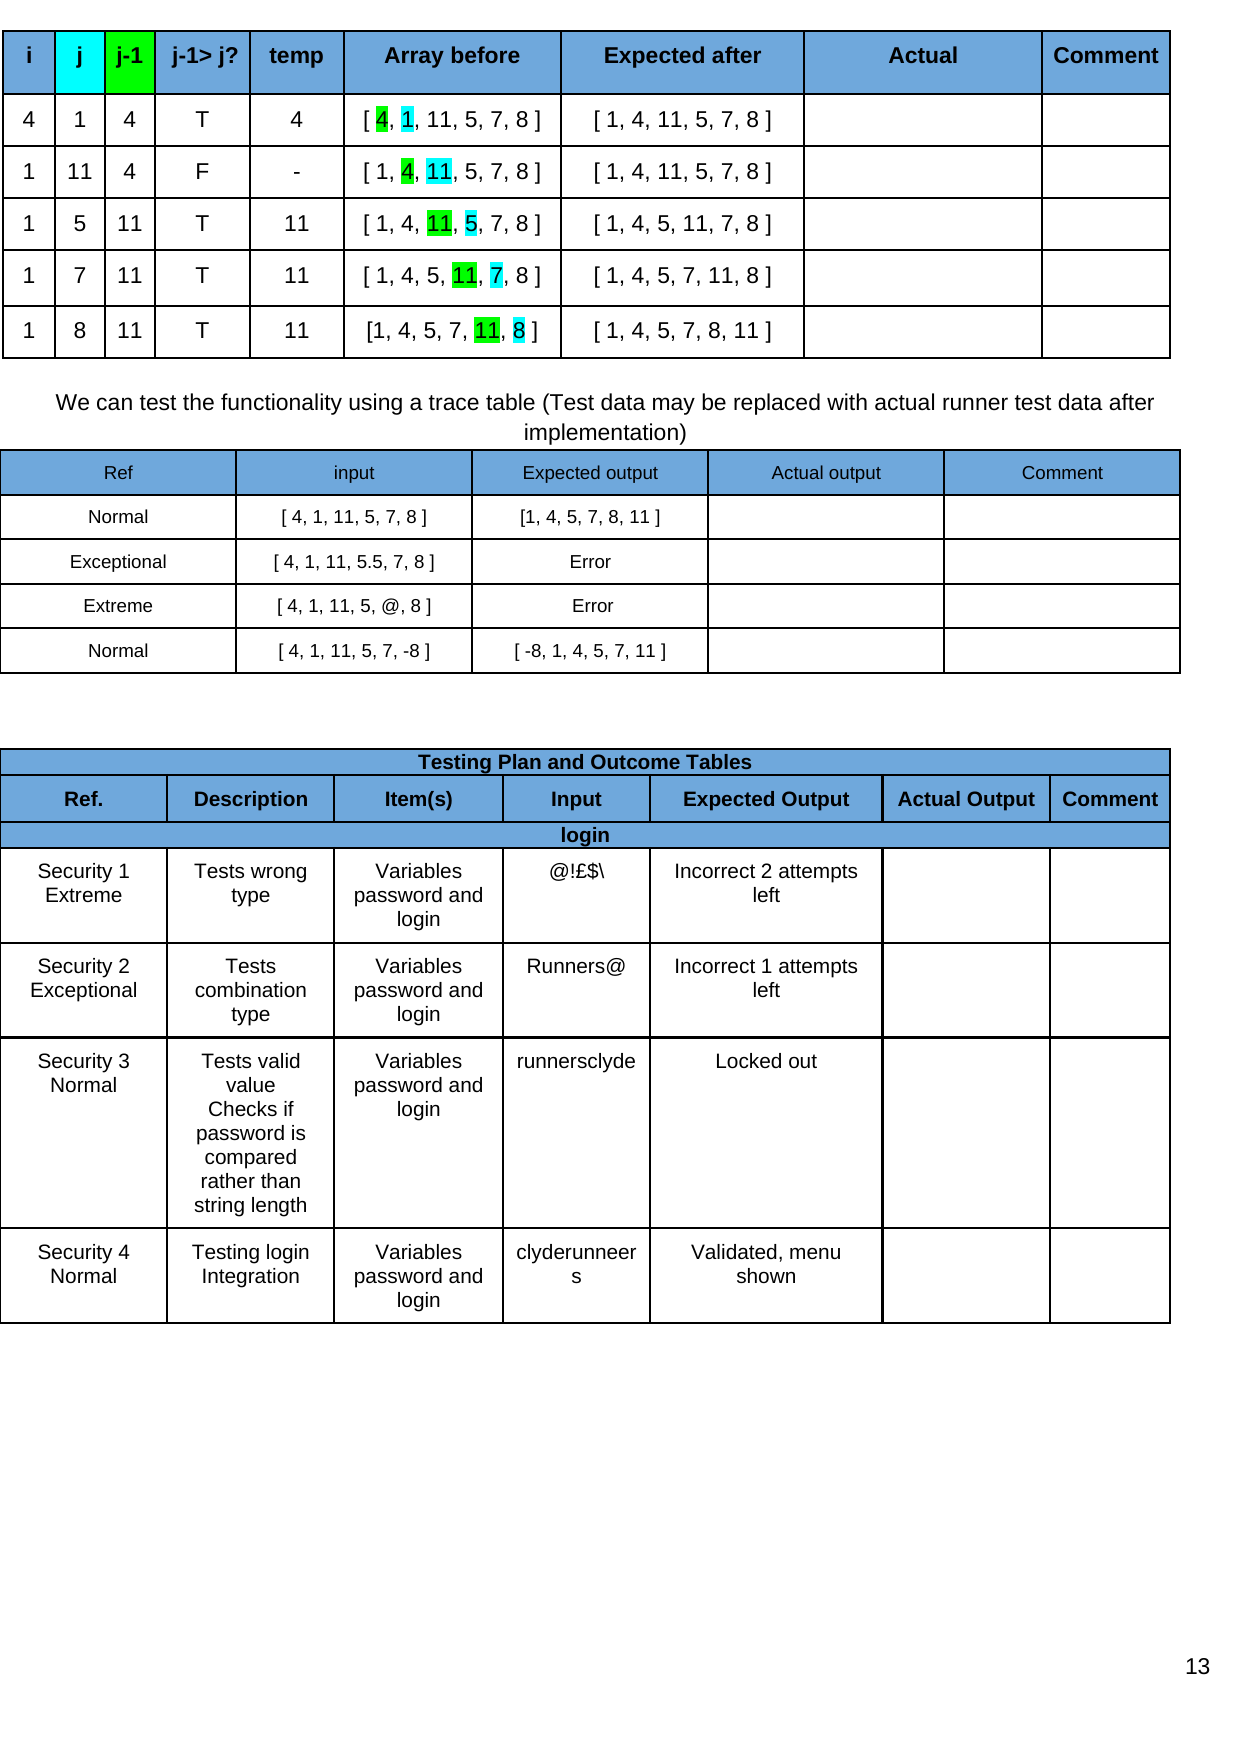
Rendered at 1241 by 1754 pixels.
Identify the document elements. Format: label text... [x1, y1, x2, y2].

table_cell [1051, 1229, 1169, 1322]
table_cell 11 [251, 251, 343, 304]
table_cell T [156, 199, 249, 249]
table_cell 11 [251, 307, 343, 357]
table_cell [1043, 147, 1169, 197]
table_cell Comment [1051, 776, 1169, 821]
table_cell [1051, 849, 1169, 942]
table_cell 5 [56, 199, 104, 249]
table_cell 1 [4, 251, 54, 304]
table_cell [945, 496, 1179, 538]
table_cell Tests combination type [168, 944, 333, 1036]
table_cell Security 4 Normal [1, 1229, 166, 1322]
table_header Expected output [473, 451, 707, 494]
table_cell Error [473, 585, 707, 627]
table_cell Actual Output [884, 776, 1049, 821]
table_cell T [156, 307, 249, 357]
table_cell [884, 944, 1049, 1036]
table_cell T [156, 95, 249, 145]
table_cell [805, 147, 1041, 197]
table_cell Locked out [651, 1039, 881, 1227]
table_cell runnersclyde [504, 1039, 649, 1227]
table_cell [1043, 199, 1169, 249]
table_cell 7 [56, 251, 104, 304]
table_cell Variables password and login [335, 1229, 502, 1322]
table_header j-1> j? [156, 32, 249, 93]
table_cell Runners@ [504, 944, 649, 1036]
table_cell [ 1, 4, 5, 11, 7, 8 ] [562, 199, 803, 249]
table_header Array before [345, 32, 560, 93]
table_cell [1043, 251, 1169, 304]
table_header j [56, 32, 104, 93]
table_cell [1051, 944, 1169, 1036]
table_cell 8 [56, 307, 104, 357]
table_header Actual output [709, 451, 943, 494]
table_cell T [156, 251, 249, 304]
table_header j-1 [106, 32, 154, 93]
table_cell [1043, 307, 1169, 357]
table_cell Input [504, 776, 649, 821]
table_cell 1 [4, 307, 54, 357]
table_cell [884, 849, 1049, 942]
table_cell [ 1, 4, 11, 5, 7, 8 ] [345, 147, 560, 197]
table_cell [805, 199, 1041, 249]
table_cell [945, 540, 1179, 583]
table_header i [4, 32, 54, 93]
table_cell 4 [106, 147, 154, 197]
table_cell Variables password and login [335, 944, 502, 1036]
table_cell 1 [56, 95, 104, 145]
table_cell 11 [106, 307, 154, 357]
table_cell [ 4, 1, 11, 5, 7, 8 ] [345, 95, 560, 145]
table_cell login [1, 823, 1169, 847]
table_cell [884, 1229, 1049, 1322]
table_cell [ 4, 1, 11, 5, @, 8 ] [237, 585, 471, 627]
table_cell [709, 585, 943, 627]
table_header Comment [945, 451, 1179, 494]
table_cell Security 2 Exceptional [1, 944, 166, 1036]
table_cell [709, 496, 943, 538]
table_cell [945, 629, 1179, 672]
table_header Testing Plan and Outcome Tables [1, 750, 1169, 774]
table_cell Security 1 Extreme [1, 849, 166, 942]
table_cell 11 [56, 147, 104, 197]
table_cell Item(s) [335, 776, 502, 821]
table_cell 1 [4, 199, 54, 249]
table_cell Ref. [1, 776, 166, 821]
table_cell [709, 629, 943, 672]
table_cell Exceptional [1, 540, 235, 583]
table_cell [ 1, 4, 11, 5, 7, 8 ] [345, 199, 560, 249]
table_cell 4 [4, 95, 54, 145]
table_cell Tests valid value Checks if password is compared rather than string length [168, 1039, 333, 1227]
table_cell [ 4, 1, 11, 5, 7, 8 ] [237, 496, 471, 538]
table_cell Validated, menu shown [651, 1229, 881, 1322]
table_cell 11 [106, 251, 154, 304]
table_cell [945, 585, 1179, 627]
table_cell [ 1, 4, 5, 11, 7, 8 ] [345, 251, 560, 304]
table_cell Description [168, 776, 333, 821]
table_cell - [251, 147, 343, 197]
table_cell clyderunneers [504, 1229, 649, 1322]
table_cell [805, 251, 1041, 304]
table_cell [1043, 95, 1169, 145]
table_cell 4 [106, 95, 154, 145]
table_header Actual [805, 32, 1041, 93]
table_cell Tests wrong type [168, 849, 333, 942]
table_cell Normal [1, 629, 235, 672]
table_cell Variables password and login [335, 1039, 502, 1227]
table_header input [237, 451, 471, 494]
table_cell 11 [251, 199, 343, 249]
table_cell 11 [106, 199, 154, 249]
table_cell Normal [1, 496, 235, 538]
table_header Comment [1043, 32, 1169, 93]
table_cell [884, 1039, 1049, 1227]
table_cell F [156, 147, 249, 197]
table_cell Incorrect 1 attempts left [651, 944, 881, 1036]
text We can test the functionality using a trace table (Test data may be replaced with actual runner test data after implementation) [0, 389, 1210, 446]
table_cell [ -8, 1, 4, 5, 7, 11 ] [473, 629, 707, 672]
table_cell [ 1, 4, 5, 7, 11, 8 ] [562, 251, 803, 304]
table_cell [ 4, 1, 11, 5, 7, -8 ] [237, 629, 471, 672]
table_cell [ 1, 4, 5, 7, 8, 11 ] [562, 307, 803, 357]
table_cell [709, 540, 943, 583]
table_cell Extreme [1, 585, 235, 627]
table_cell 4 [251, 95, 343, 145]
table_cell 1 [4, 147, 54, 197]
table_header Ref [1, 451, 235, 494]
table_cell [ 1, 4, 11, 5, 7, 8 ] [562, 95, 803, 145]
table_cell [ 4, 1, 11, 5.5, 7, 8 ] [237, 540, 471, 583]
table_cell Incorrect 2 attempts left [651, 849, 881, 942]
table_cell Variables password and login [335, 849, 502, 942]
table_cell Testing login Integration [168, 1229, 333, 1322]
table_header temp [251, 32, 343, 93]
table_cell [1, 4, 5, 7, 8, 11 ] [473, 496, 707, 538]
table_cell [1051, 1039, 1169, 1227]
table_cell [1, 4, 5, 7, 11, 8 ] [345, 307, 560, 357]
table_cell [ 1, 4, 11, 5, 7, 8 ] [562, 147, 803, 197]
table_cell [805, 307, 1041, 357]
table_cell Security 3 Normal [1, 1039, 166, 1227]
table_cell [805, 95, 1041, 145]
table_cell Expected Output [651, 776, 881, 821]
table_cell @!£$\ [504, 849, 649, 942]
table_cell Error [473, 540, 707, 583]
table_header Expected after [562, 32, 803, 93]
